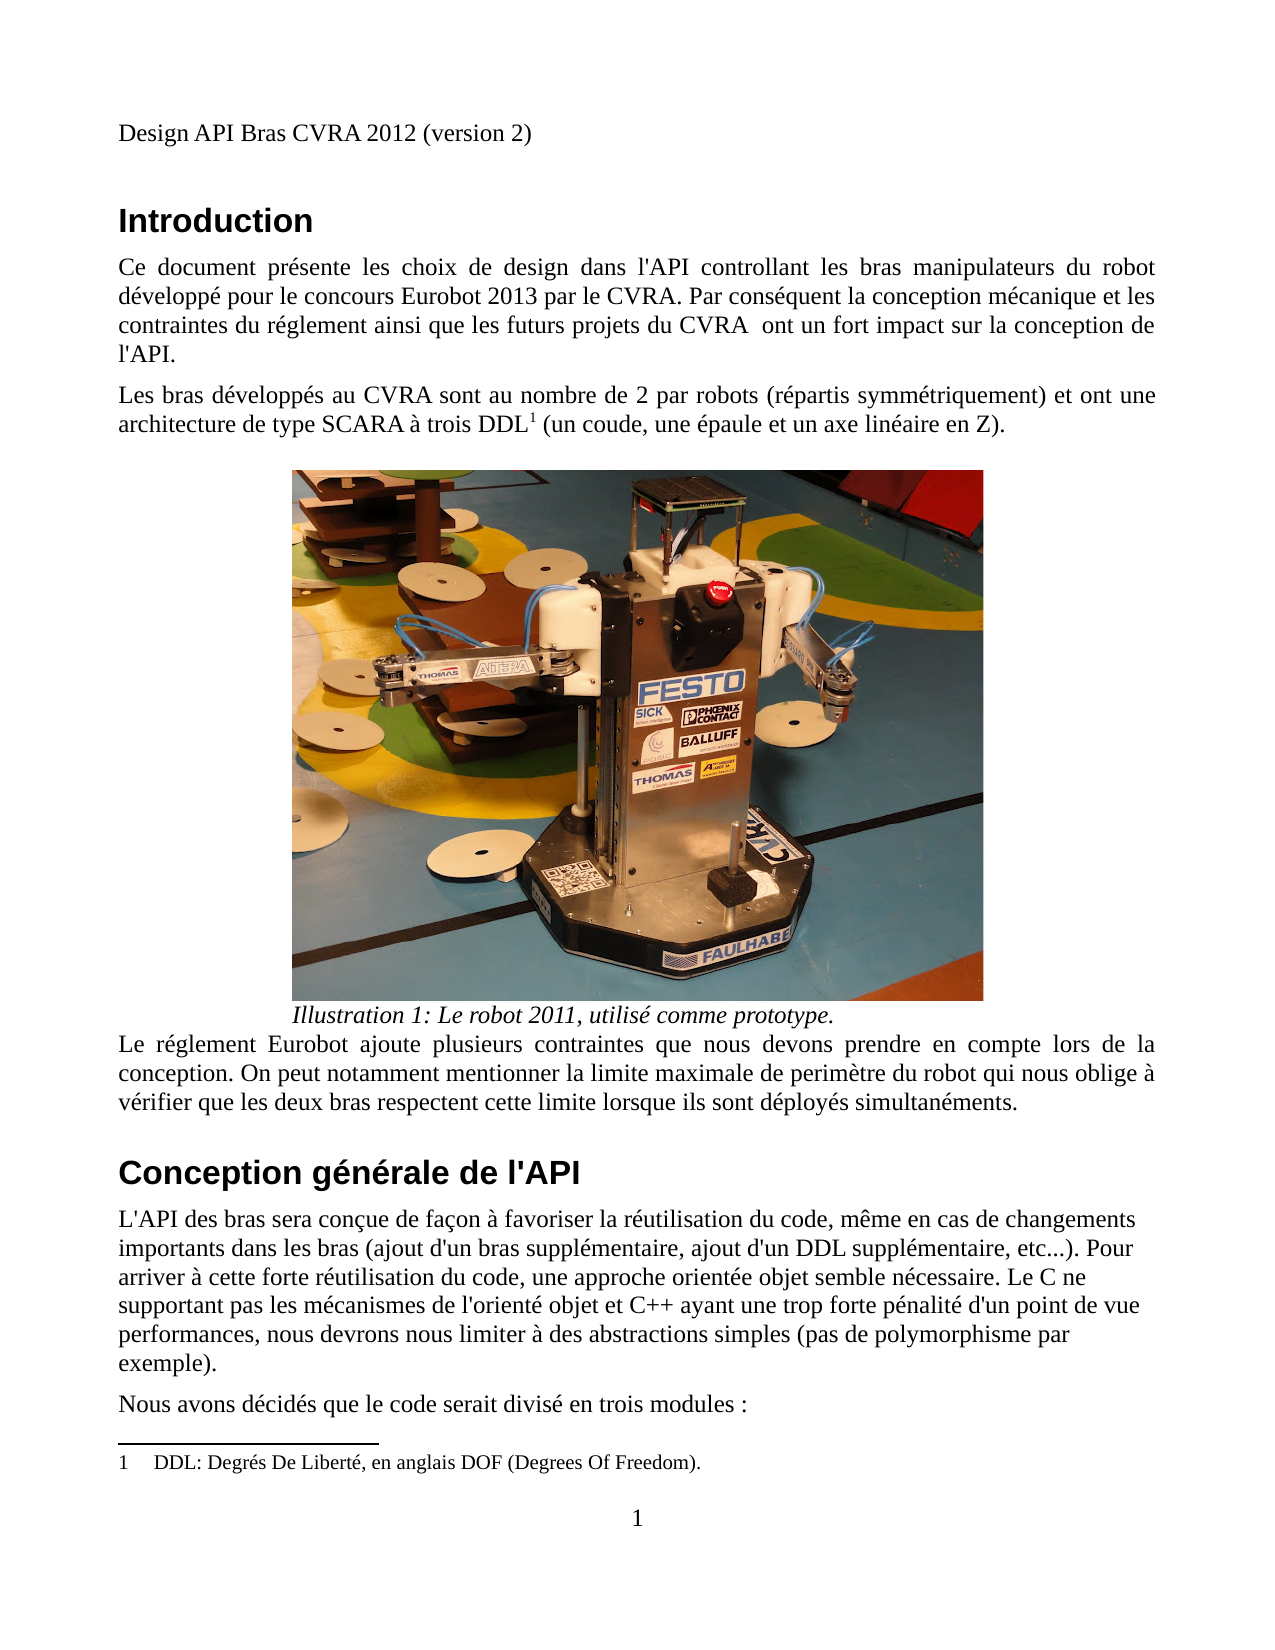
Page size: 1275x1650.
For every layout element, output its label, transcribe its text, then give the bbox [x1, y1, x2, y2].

text Ce document présente les choix de design dans l'API controllant les bras manipulateurs du robot développé pour le concours Eurobot 2013 par le CVRA. Par conséquent la conception mécanique et les contraintes du réglement ainsi que les futurs projets du CVRA ont un fort impact sur la conception de l'API. [118, 252, 1157, 367]
text Les bras développés au CVRA sont au nombre de 2 par robots (répartis symmétriquement) et ont une architecture de type SCARA à trois DDL (un coude, une épaule et un axe linéaire en Z). [118, 380, 1157, 437]
text Le réglement Eurobot ajoute plusieurs contraintes que nous devons prendre en compte lors de la conception. On peut notamment mentionner la limite maximale de perimètre du robot qui nous oblige à vérifier que les deux bras respectent cette limite lorsque ils sont déployés simultanéments. [118, 450, 1157, 1116]
subtitle Introduction [118, 201, 1157, 240]
text L'API des bras sera conçue de façon à favoriser la réutilisation du code, même en cas de changements importants dans les bras (ajout d'un bras supplémentaire, ajout d'un DDL supplémentaire, etc...). Pour arriver à cette forte réutilisation du code, une approche orientée objet semble nécessaire. Le C ne supportant pas les mécanismes de l'orienté objet et C++ ayant une trop forte pénalité d'un point de vue performances, nous devrons nous limiter à des abstractions simples (pas de polymorphisme par exemple). [118, 1204, 1157, 1377]
subtitle Conception générale de l'API [118, 1153, 1157, 1192]
text Illustration 1: Le robot 2011, utilisé comme prototype. [292, 1001, 983, 1029]
text Nous avons décidés que le code serait divisé en trois modules : [118, 1389, 1157, 1418]
text DDL: Degrés De Liberté, en anglais DOF (Degrees Of Freedom). [118, 1449, 1157, 1474]
picture [292, 470, 984, 1001]
